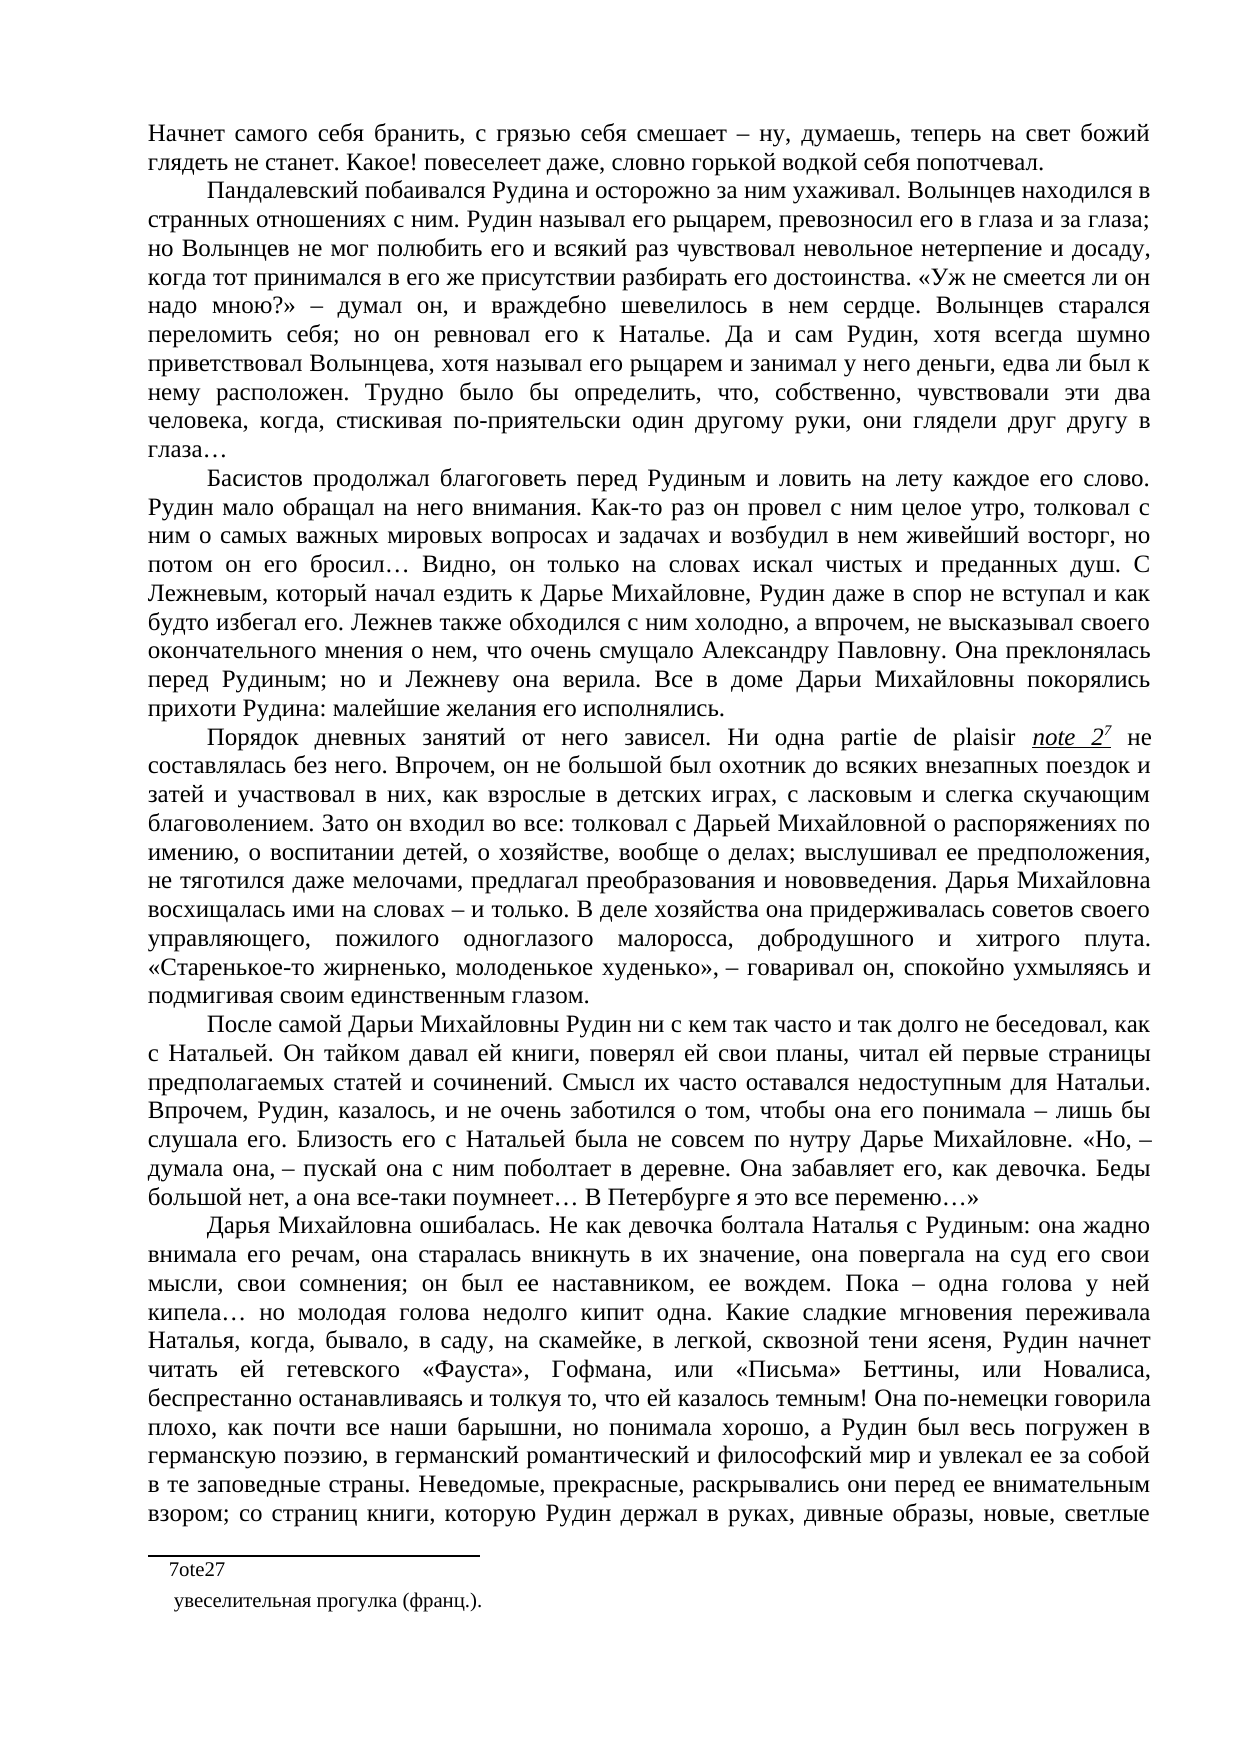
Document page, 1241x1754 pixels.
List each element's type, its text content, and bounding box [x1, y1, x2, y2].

text Пандалевский побаивался Рудина и осторожно за ним ухаживал. Волынцев находился в странных отношениях с ним. Рудин называл его рыцарем, превозносил его в глаза и за глаза; но Волынцев не мог полюбить его и всякий раз чувствовал невольное нетерпение и досаду, когда тот принимался в его же присутствии разбирать его достоинства. «Уж не смеется ли он надо мною?» – думал он, и враждебно шевелилось в нем сердце. Волынцев старался переломить себя; но он ревновал его к Наталье. Да и сам Рудин, хотя всегда шумно приветствовал Волынцева, хотя называл его рыцарем и занимал у него деньги, едва ли был к нему расположен. Трудно было бы определить, что, собственно, чувствовали эти два человека, когда, стискивая по-приятельски один другому руки, они глядели друг другу в глаза… [148, 176, 1152, 463]
text Басистов продолжал благоговеть перед Рудиным и ловить на лету каждое его слово. Рудин мало обращал на него внимания. Как-то раз он провел с ним целое утро, толковал с ним о самых важных мировых вопросах и задачах и возбудил в нем живейший восторг, но потом он его бросил… Видно, он только на словах искал чистых и преданных душ. С Лежневым, который начал ездить к Дарье Михайловне, Рудин даже в спор не вступал и как будто избегал его. Лежнев также обходился с ним холодно, а впрочем, не высказывал своего окончательного мнения о нем, что очень смущало Александру Павловну. Она преклонялась перед Рудиным; но и Лежневу она верила. Все в доме Дарьи Михайловны покорялись прихоти Рудина: малейшие желания его исполнялись. [148, 463, 1152, 722]
text Начнет самого себя бранить, с грязью себя смешает – ну, думаешь, теперь на свет божий глядеть не станет. Какое! повеселеет даже, словно горькой водкой себя попотчевал. [148, 118, 1152, 176]
text увеселительная прогулка (франц.). [148, 1588, 1152, 1612]
text После самой Дарьи Михайловны Рудин ни с кем так часто и так долго не беседовал, как с Натальей. Он тайком давал ей книги, поверял ей свои планы, читал ей первые страницы предполагаемых статей и сочинений. Смысл их часто оставался недоступным для Натальи. Впрочем, Рудин, казалось, и не очень заботился о том, чтобы она его понимала – лишь бы слушала его. Близость его с Натальей была не совсем по нутру Дарье Михайловне. «Но, – думала она, – пускай она с ним поболтает в деревне. Она забавляет его, как девочка. Беды большой нет, а она все-таки поумнеет… В Петербурге я это все переменю…» [148, 1009, 1152, 1211]
text Порядок дневных занятий от него зависел. Ни одна раrtie de plaisir note 2 не составлялась без него. Впрочем, он не большой был охотник до всяких внезапных поездок и затей и участвовал в них, как взрослые в детских играх, с ласковым и слегка скучающим благоволением. Зато он входил во все: толковал с Дарьей Михайловной о распоряжениях по имению, о воспитании детей, о хозяйстве, вообще о делах; выслушивал ее предположения, не тяготился даже мелочами, предлагал преобразования и нововведения. Дарья Михайловна восхищалась ими на словах – и только. В деле хозяйства она придерживалась советов своего управляющего, пожилого одноглазого малоросса, добродушного и хитрого плута. «Старенькое-то жирненько, молоденькое худенько», – говаривал он, спокойно ухмыляясь и подмигивая своим единственным глазом. [148, 722, 1152, 1009]
text ote27 [148, 1556, 1152, 1588]
text Дарья Михайловна ошибалась. Не как девочка болтала Наталья с Рудиным: она жадно внимала его речам, она старалась вникнуть в их значение, она повергала на суд его свои мысли, свои сомнения; он был ее наставником, ее вождем. Пока – одна голова у ней кипела… но молодая голова недолго кипит одна. Какие сладкие мгновения переживала Наталья, когда, бывало, в саду, на скамейке, в легкой, сквозной тени ясеня, Рудин начнет читать ей гетевского «Фауста», Гофмана, или «Письма» Беттины, или Новалиса, беспрестанно останавливаясь и толкуя то, что ей казалось темным! Она по-немецки говорила плохо, как почти все наши барышни, но понимала хорошо, а Рудин был весь погружен в германскую поэзию, в германский романтический и философский мир и увлекал ее за собой в те заповедные страны. Неведомые, прекрасные, раскрывались они перед ее внимательным взором; со страниц книги, которую Рудин держал в руках, дивные образы, новые, светлые [148, 1211, 1152, 1527]
